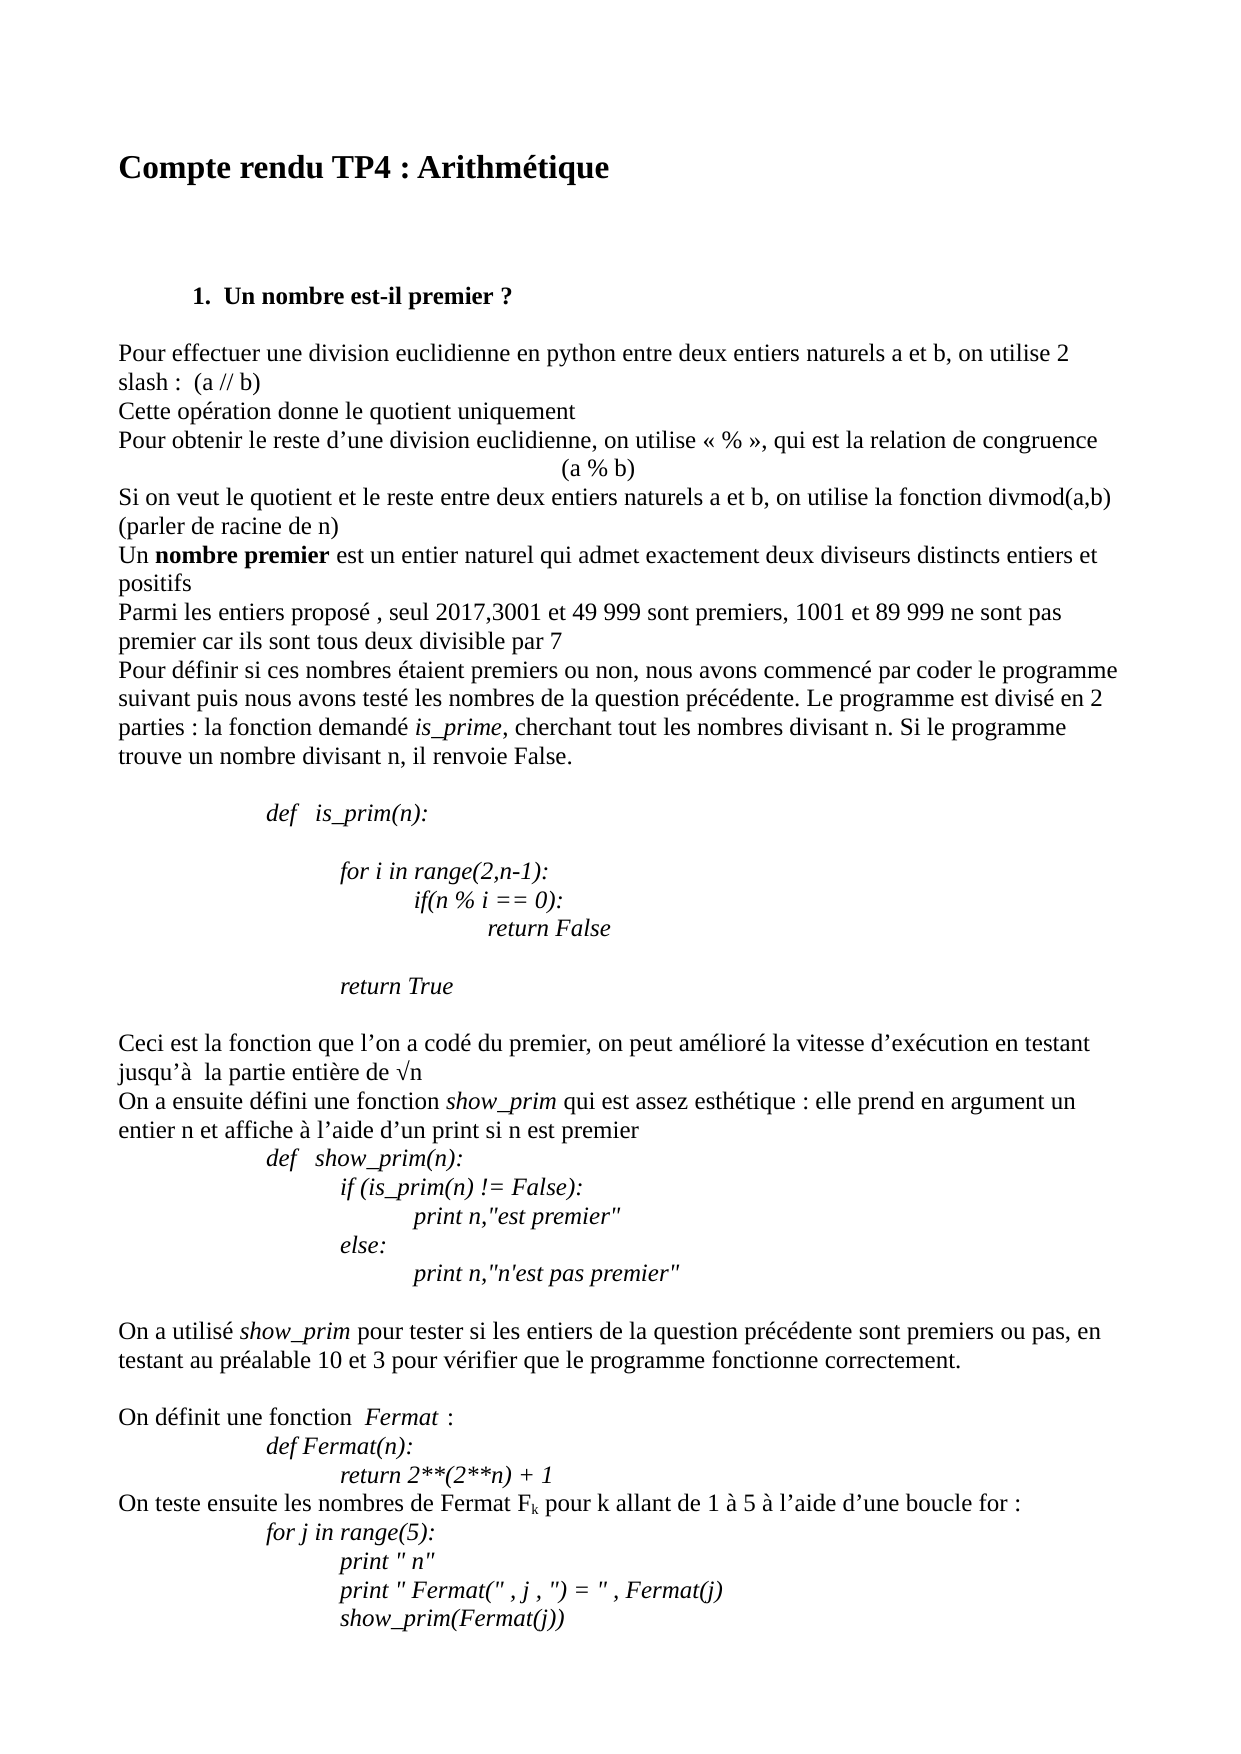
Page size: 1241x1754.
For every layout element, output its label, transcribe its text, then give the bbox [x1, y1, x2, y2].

text On a ensuite défini une fonction show_prim qui est assez esthétique : elle prend en argument un entier n et affiche à l’aide d’un print si n est premier def show_prim(n): if (is_prim(n) != False): print n,"est premier" else: print n,"n'est pas premier" [118, 1086, 1122, 1316]
text Cette opération donne le quotient uniquement [118, 396, 1122, 425]
text Un nombre premier est un entier naturel qui admet exactement deux diviseurs distincts entiers et positifs [118, 540, 1122, 597]
text Pour définir si ces nombres étaient premiers ou non, nous avons commencé par coder le programme suivant puis nous avons testé les nombres de la question précédente. Le programme est divisé en 2 parties : la fonction demandé is_prime, cherchant tout les nombres divisant n. Si le programme trouve un nombre divisant n, il renvoie False. def is_prim(n): for i in range(2,n-1): if(n % i == 0): return False return True Ceci est la fonction que l’on a codé du premier, on peut amélioré la vitesse d’exécution en testant jusqu’à la partie entière de √n [118, 655, 1122, 1086]
text Pour obtenir le reste d’une division euclidienne, on utilise « % », qui est la relation de congruence (a % b) [118, 425, 1122, 482]
text Compte rendu TP4 : Arithmétique [118, 147, 1122, 185]
text Parmi les entiers proposé , seul 2017,3001 et 49 999 sont premiers, 1001 et 89 999 ne sont pas premier car ils sont tous deux divisible par 7 [118, 597, 1122, 655]
text Pour effectuer une division euclidienne en python entre deux entiers naturels a et b, on utilise 2 slash : (a // b) [118, 338, 1122, 396]
text 1. Un nombre est-il premier ? [118, 281, 1122, 310]
text Si on veut le quotient et le reste entre deux entiers naturels a et b, on utilise la fonction divmod(a,b)(parler de racine de n) [118, 482, 1122, 540]
text On définit une fonction Fermat : def Fermat(n): return 2**(2**n) + 1 On teste ensuite les nombres de Fermat Fk pour k allant de 1 à 5 à l’aide d’une boucle for : [118, 1402, 1122, 1517]
text On a utilisé show_prim pour tester si les entiers de la question précédente sont premiers ou pas, en testant au préalable 10 et 3 pour vérifier que le programme fonctionne correctement. [118, 1316, 1122, 1373]
text for j in range(5): print " n" print " Fermat(" , j , ") = " , Fermat(j) show_prim(Fermat(j)) [192, 1517, 1122, 1632]
